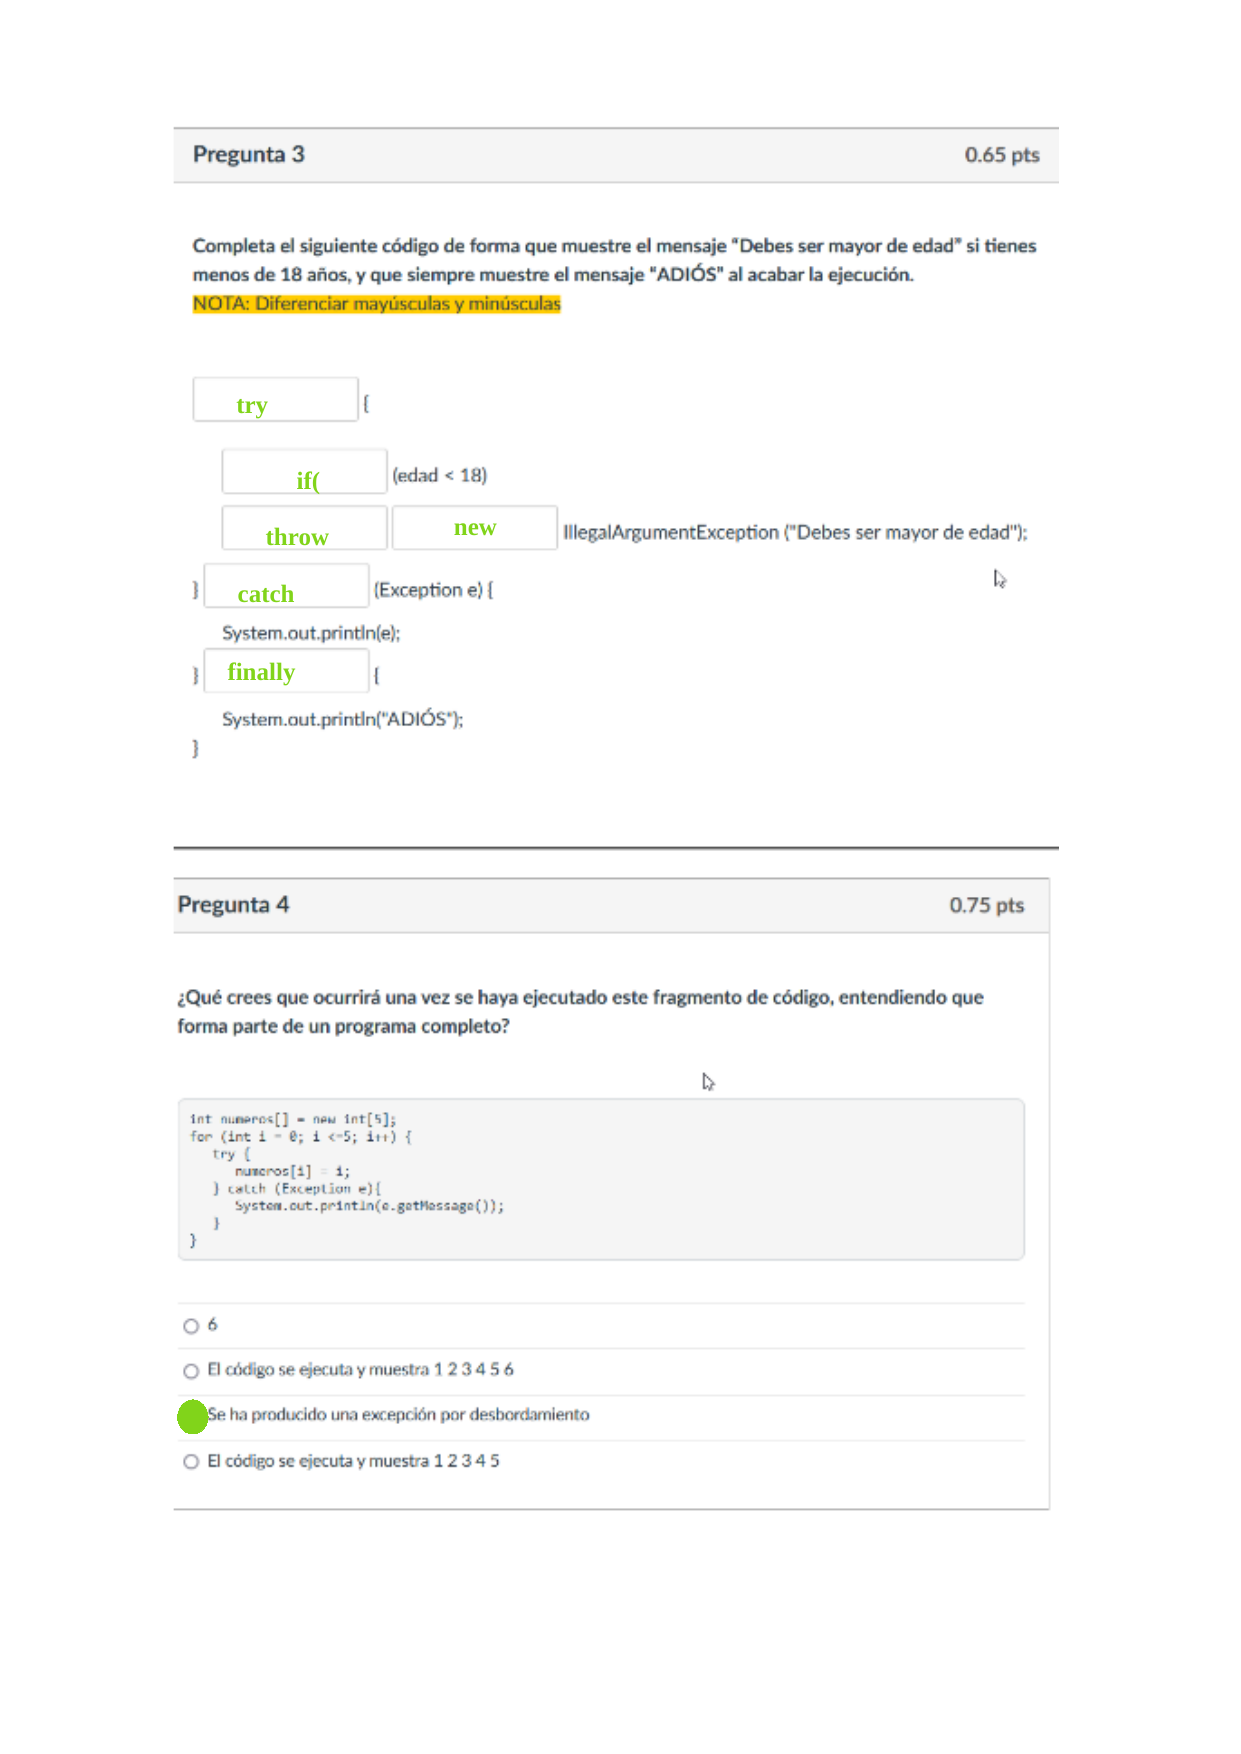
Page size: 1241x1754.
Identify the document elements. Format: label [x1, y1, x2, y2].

picture [173, 124, 1059, 1536]
